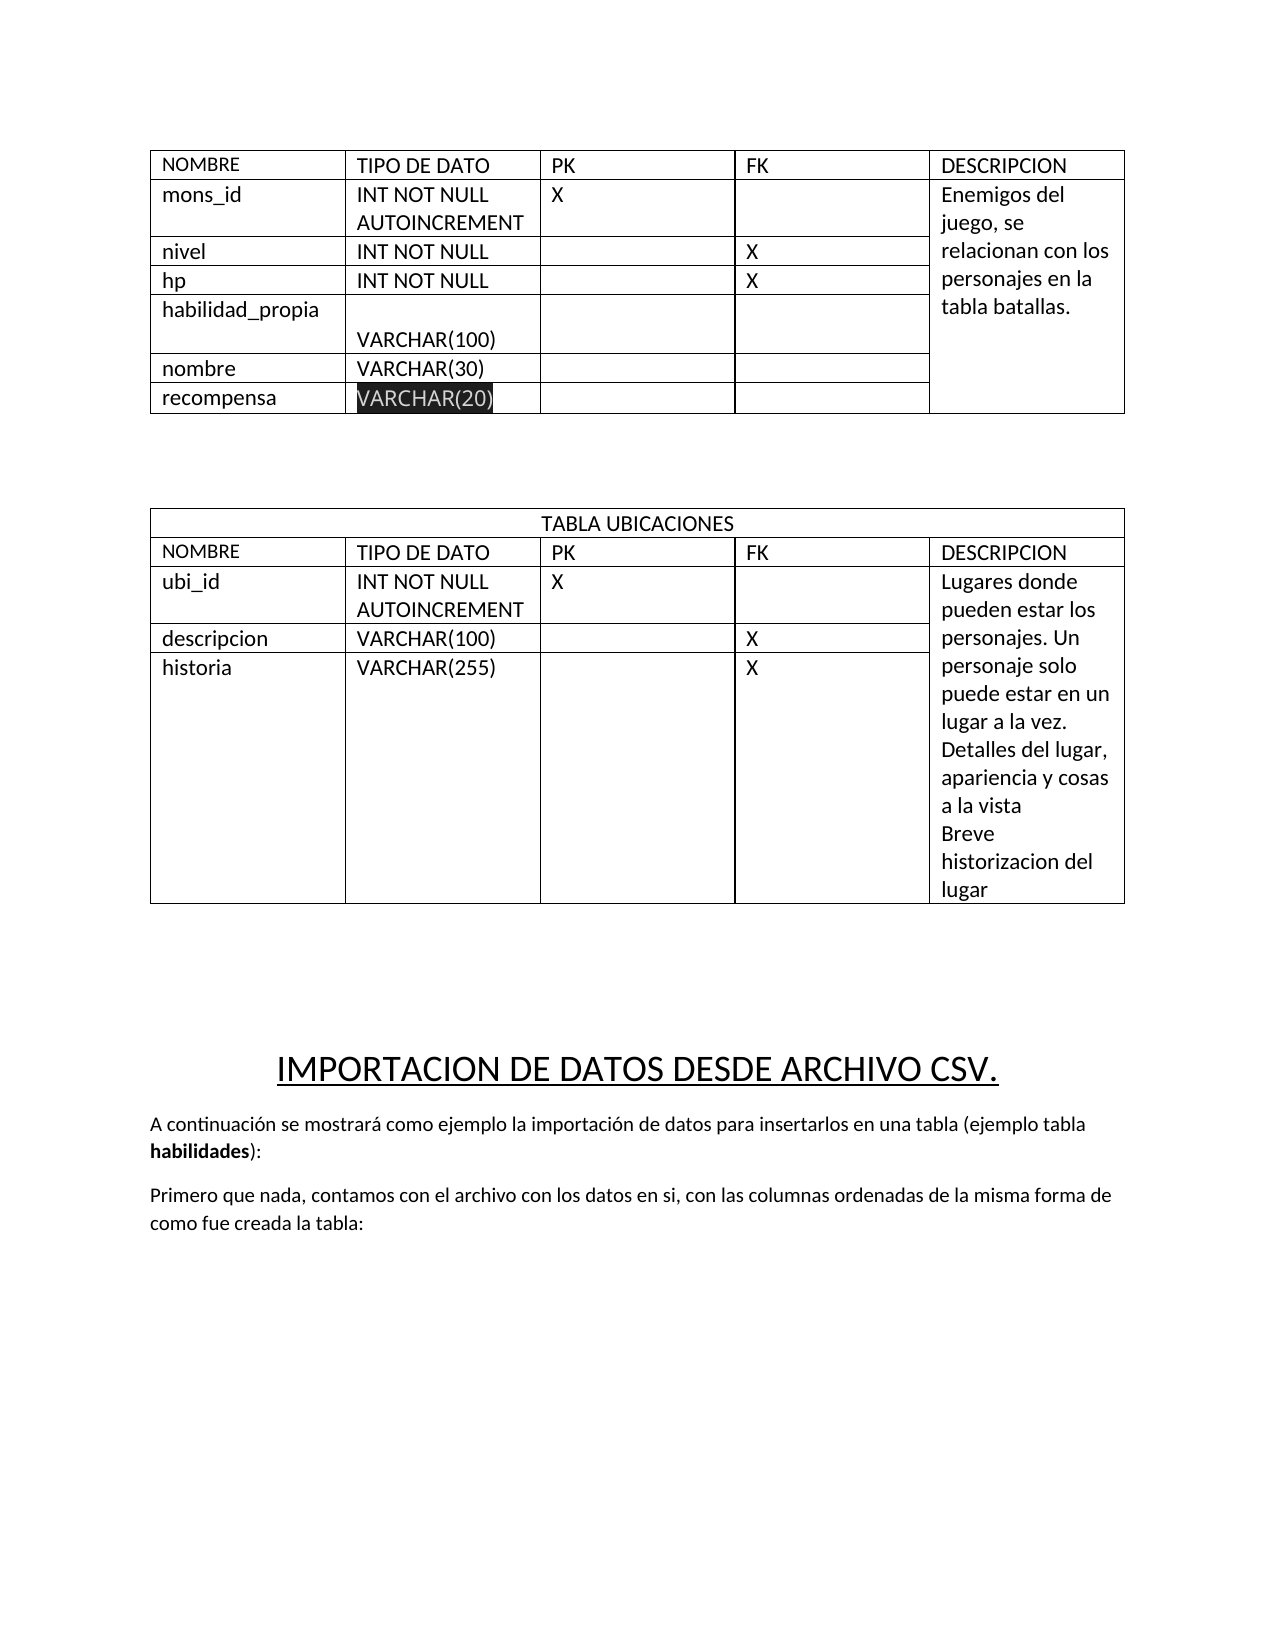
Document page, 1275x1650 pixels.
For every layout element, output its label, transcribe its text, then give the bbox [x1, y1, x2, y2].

table_cell nombre [151, 354, 345, 382]
table_cell NOMBRE [151, 151, 345, 179]
table_cell DESCRIPCION [930, 538, 1124, 566]
table_cell INT NOT NULL [346, 266, 540, 294]
table_cell [736, 354, 929, 382]
table_cell X [541, 567, 734, 623]
table_cell PK [541, 538, 734, 566]
table_cell X [736, 237, 929, 265]
table_cell hp [151, 266, 345, 294]
table_cell INT NOT NULL AUTOINCREMENT [346, 180, 540, 236]
table_cell FK [736, 151, 929, 179]
table_cell [541, 266, 734, 294]
table_cell VARCHAR(30) [346, 354, 540, 382]
table_cell X [736, 653, 929, 903]
table_cell [736, 295, 929, 353]
table_cell [541, 295, 734, 353]
table_cell TIPO DE DATO [346, 151, 540, 179]
table_cell INT NOT NULL AUTOINCREMENT [346, 567, 540, 623]
table_cell [736, 567, 929, 623]
text Primero que nada, contamos con el archivo con los datos en si, con las columnas ordenadas de la misma forma de como fue creada la tabla: [150, 1182, 1125, 1235]
table_cell FK [736, 538, 929, 566]
table_cell historia [151, 653, 345, 903]
table_cell NOMBRE [151, 538, 345, 566]
table_cell recompensa [151, 383, 345, 413]
table_cell Lugares donde pueden estar los personajes. Un personaje solo puede estar en un lugar a la vez. Detalles del lugar, apariencia y cosas a la vista Breve historizacion del lugar [930, 567, 1124, 903]
table_header TABLA UBICACIONES [151, 509, 1124, 537]
table_cell X [736, 266, 929, 294]
table_cell [541, 624, 734, 652]
table_cell DESCRIPCION [930, 151, 1124, 179]
table_cell habilidad_propia [151, 295, 345, 353]
table_cell X [736, 624, 929, 652]
table_cell descripcion [151, 624, 345, 652]
text IMPORTACION DE DATOS DESDE ARCHIVO CSV. [150, 1045, 1125, 1091]
table_cell VARCHAR(20) [346, 383, 540, 413]
table_cell VARCHAR(255) [346, 653, 540, 903]
table_cell VARCHAR(100) [346, 624, 540, 652]
table_cell [541, 237, 734, 265]
text A continuación se mostrará como ejemplo la importación de datos para insertarlos en una tabla (ejemplo tabla habilidades): [150, 1111, 1125, 1164]
table_cell nivel [151, 237, 345, 265]
table_cell TIPO DE DATO [346, 538, 540, 566]
table_cell [541, 383, 734, 413]
table_cell PK [541, 151, 734, 179]
table_cell ubi_id [151, 567, 345, 623]
table_cell [736, 383, 929, 413]
table_cell [541, 354, 734, 382]
table_cell INT NOT NULL [346, 237, 540, 265]
table_cell VARCHAR(100) [346, 295, 540, 353]
table_cell [736, 180, 929, 236]
table_cell [541, 653, 734, 903]
table_cell mons_id [151, 180, 345, 236]
table_cell X [541, 180, 734, 236]
table_cell Enemigos del juego, se relacionan con los personajes en la tabla batallas. [930, 180, 1124, 413]
